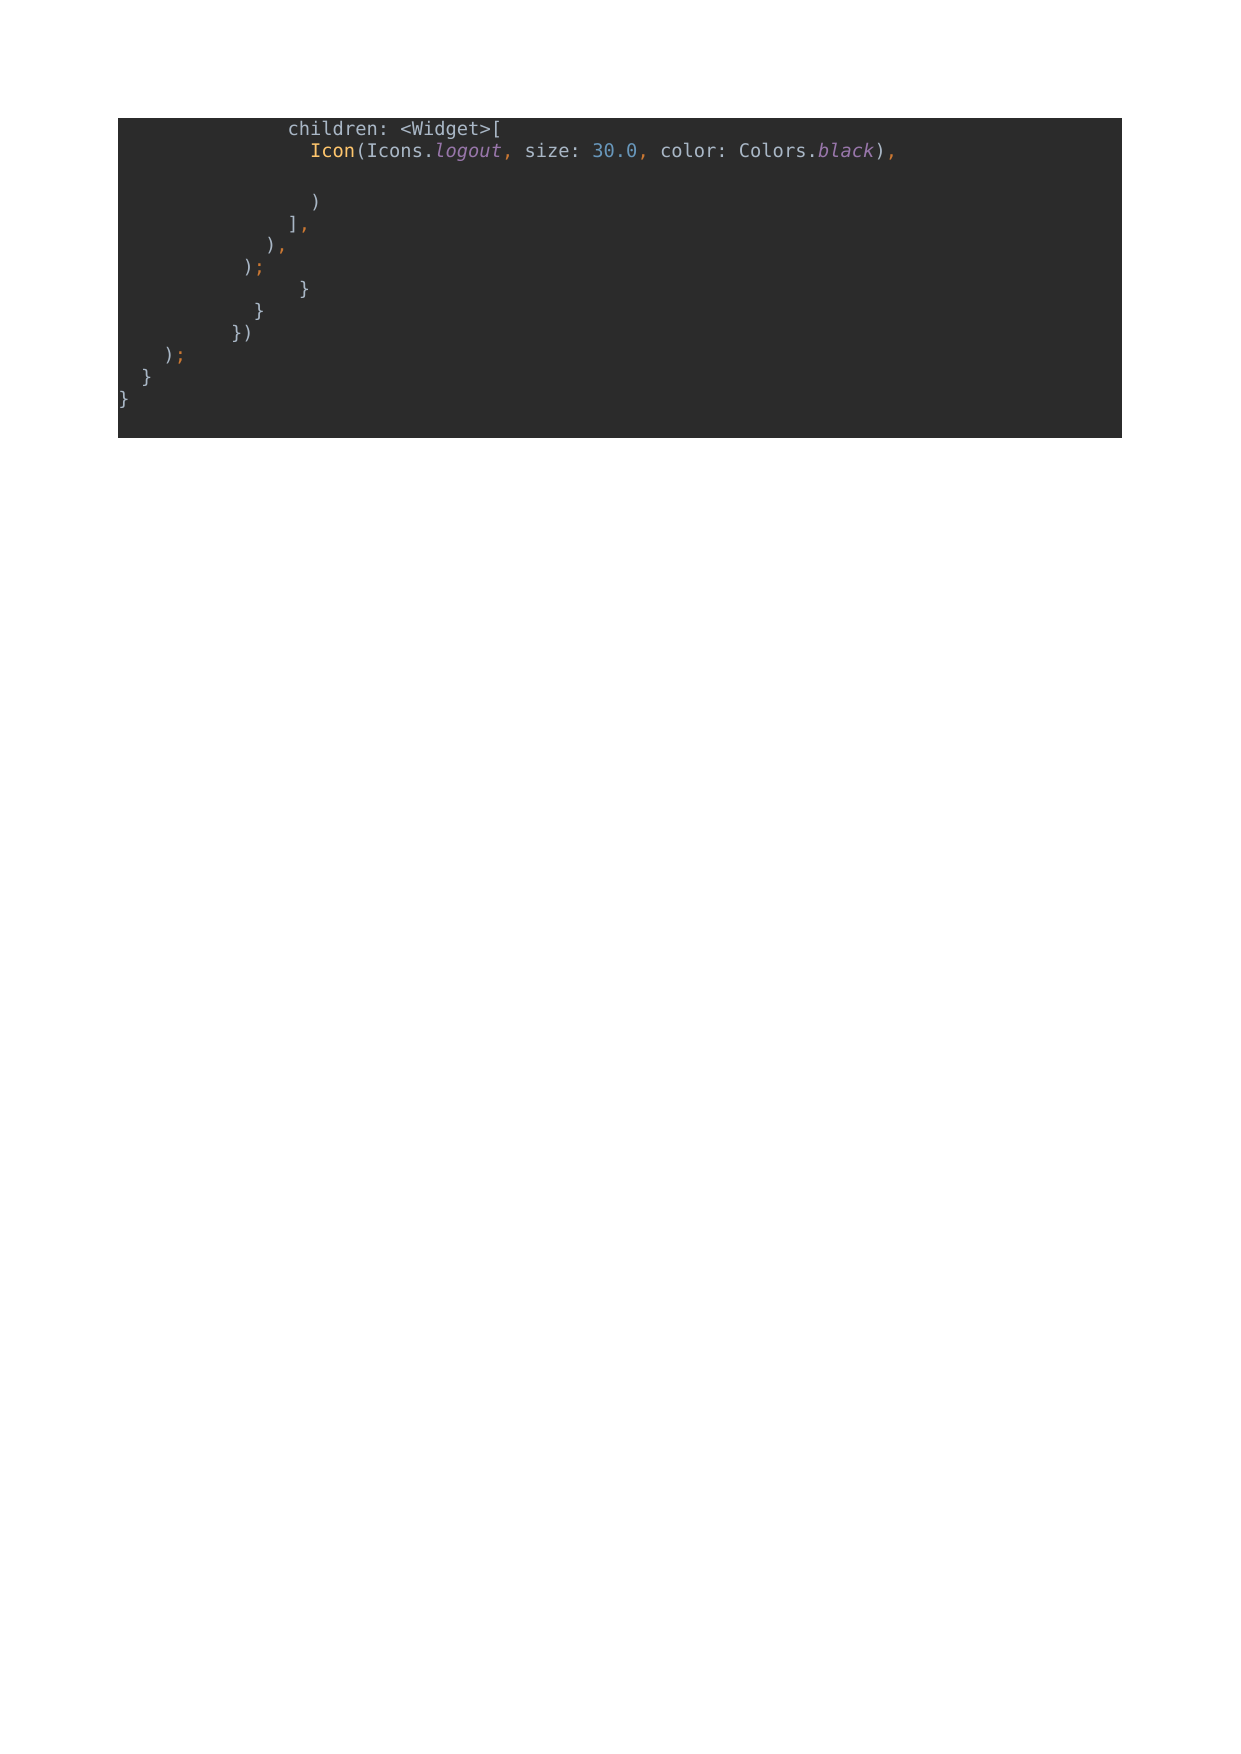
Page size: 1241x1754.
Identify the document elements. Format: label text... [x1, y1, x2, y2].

text children: <Widget>[ Icon(Icons.logout, size: 30.0, color: Colors.black), ) ], ), ); } } }) ); } } [118, 118, 1122, 438]
